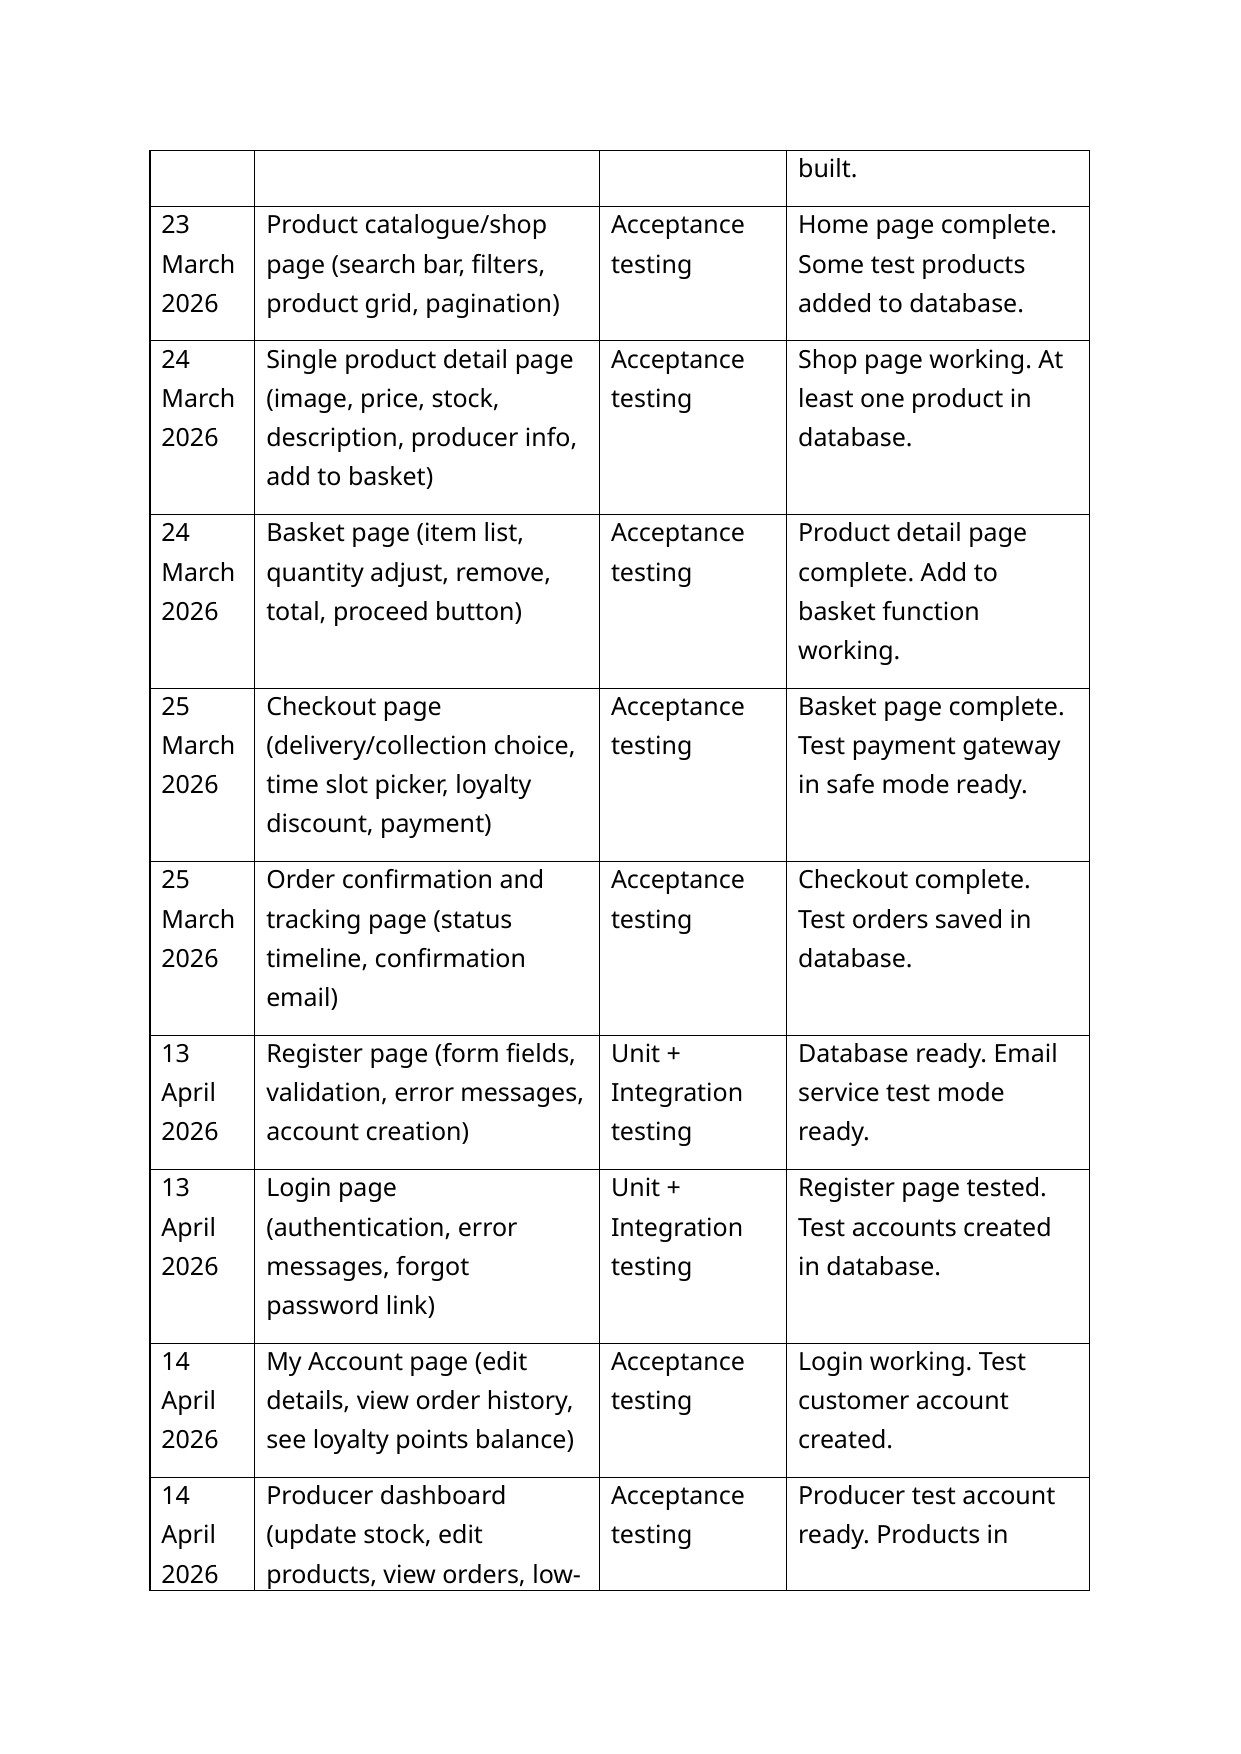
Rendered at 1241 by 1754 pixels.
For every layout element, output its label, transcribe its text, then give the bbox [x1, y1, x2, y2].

table_cell Register page tested. Test accounts created in database. [787, 1170, 1089, 1342]
table_cell Acceptance testing [600, 515, 786, 687]
table_cell Acceptance testing [600, 862, 786, 1034]
table_cell Order confirmation and tracking page (status timeline, confirmation email) [255, 862, 599, 1034]
table_cell 14 April 2026 [151, 1344, 254, 1477]
table_cell Acceptance testing [600, 207, 786, 340]
table_cell Producer dashboard (update stock, edit products, view orders, low- [255, 1478, 599, 1590]
table_cell Checkout page (delivery/collection choice, time slot picker, loyalty discount, payment) [255, 689, 599, 861]
table_cell Basket page (item list, quantity adjust, remove, total, proceed button) [255, 515, 599, 687]
table_cell [255, 151, 599, 206]
table_cell Checkout complete. Test orders saved in database. [787, 862, 1089, 1034]
table_cell My Account page (edit details, view order history, see loyalty points balance) [255, 1344, 599, 1477]
table_cell 25 March 2026 [151, 689, 254, 861]
table_cell Login page (authentication, error messages, forgot password link) [255, 1170, 599, 1342]
table_cell Single product detail page (image, price, stock, description, producer info, add to basket) [255, 341, 599, 514]
table_cell 24 March 2026 [151, 341, 254, 514]
table_cell Register page (form fields, validation, error messages, account creation) [255, 1036, 599, 1169]
table_cell Product catalogue/shop page (search bar, filters, product grid, pagination) [255, 207, 599, 340]
table_cell 13 April 2026 [151, 1036, 254, 1169]
table_cell 25 March 2026 [151, 862, 254, 1034]
table_cell Unit + Integration testing [600, 1036, 786, 1169]
table_cell [151, 151, 254, 206]
table_cell built. [787, 151, 1089, 206]
table_cell 23 March 2026 [151, 207, 254, 340]
table_cell Database ready. Email service test mode ready. [787, 1036, 1089, 1169]
table_cell Acceptance testing [600, 1478, 786, 1590]
table_cell 24 March 2026 [151, 515, 254, 687]
table_cell 14 April 2026 [151, 1478, 254, 1590]
table_cell 13 April 2026 [151, 1170, 254, 1342]
table_cell Home page complete. Some test products added to database. [787, 207, 1089, 340]
table_cell [600, 151, 786, 206]
table_cell Shop page working. At least one product in database. [787, 341, 1089, 514]
table_cell Acceptance testing [600, 341, 786, 514]
table_cell Acceptance testing [600, 1344, 786, 1477]
table_cell Acceptance testing [600, 689, 786, 861]
table_cell Basket page complete. Test payment gateway in safe mode ready. [787, 689, 1089, 861]
table_cell Producer test account ready. Products in [787, 1478, 1089, 1590]
table_cell Product detail page complete. Add to basket function working. [787, 515, 1089, 687]
table_cell Unit + Integration testing [600, 1170, 786, 1342]
table_cell Login working. Test customer account created. [787, 1344, 1089, 1477]
